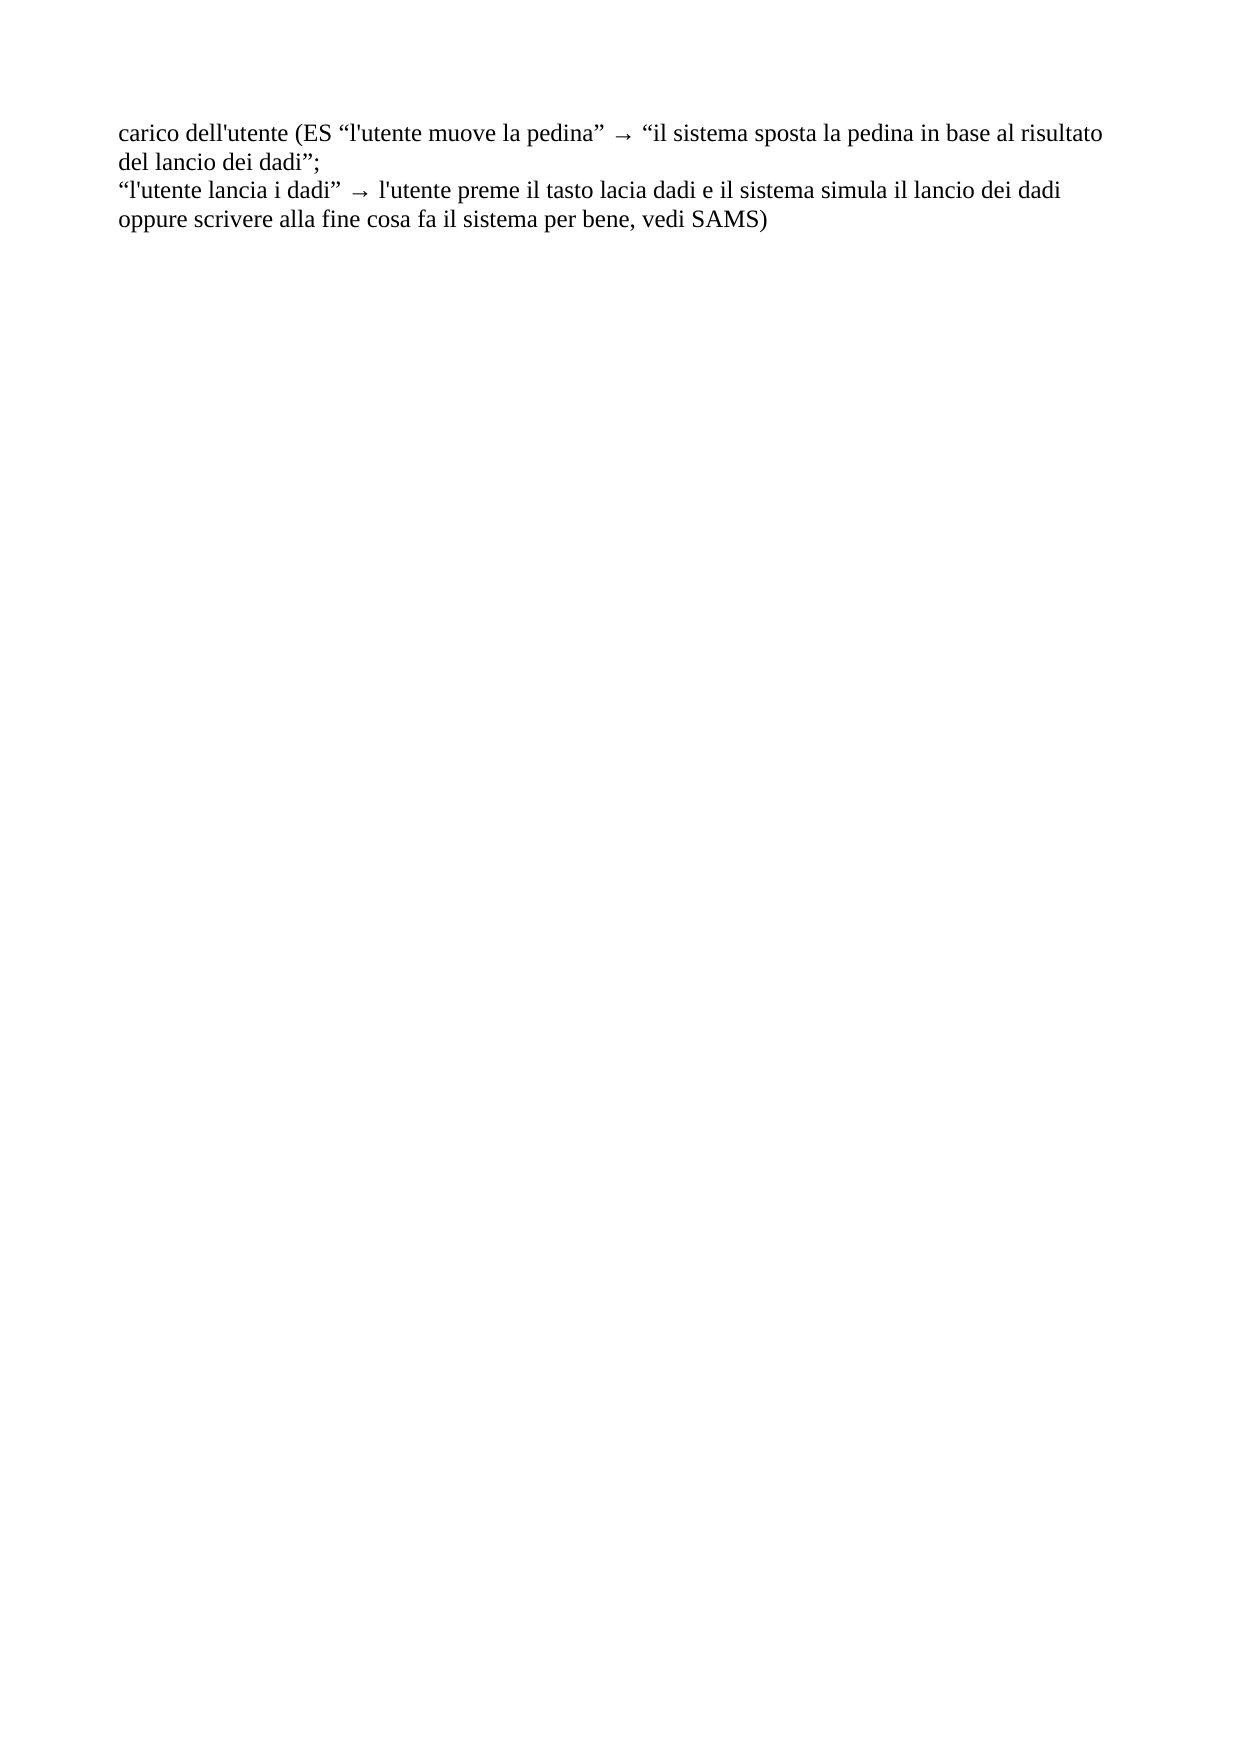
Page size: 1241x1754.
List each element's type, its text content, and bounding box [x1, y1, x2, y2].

text “l'utente lancia i dadi” → l'utente preme il tasto lacia dadi e il sistema simula il lancio dei dadi [118, 176, 1122, 204]
text oppure scrivere alla fine cosa fa il sistema per bene, vedi SAMS) [118, 204, 1122, 233]
text carico dell'utente (ES “l'utente muove la pedina” → “il sistema sposta la pedina in base al risultato del lancio dei dadi”; [118, 118, 1122, 176]
